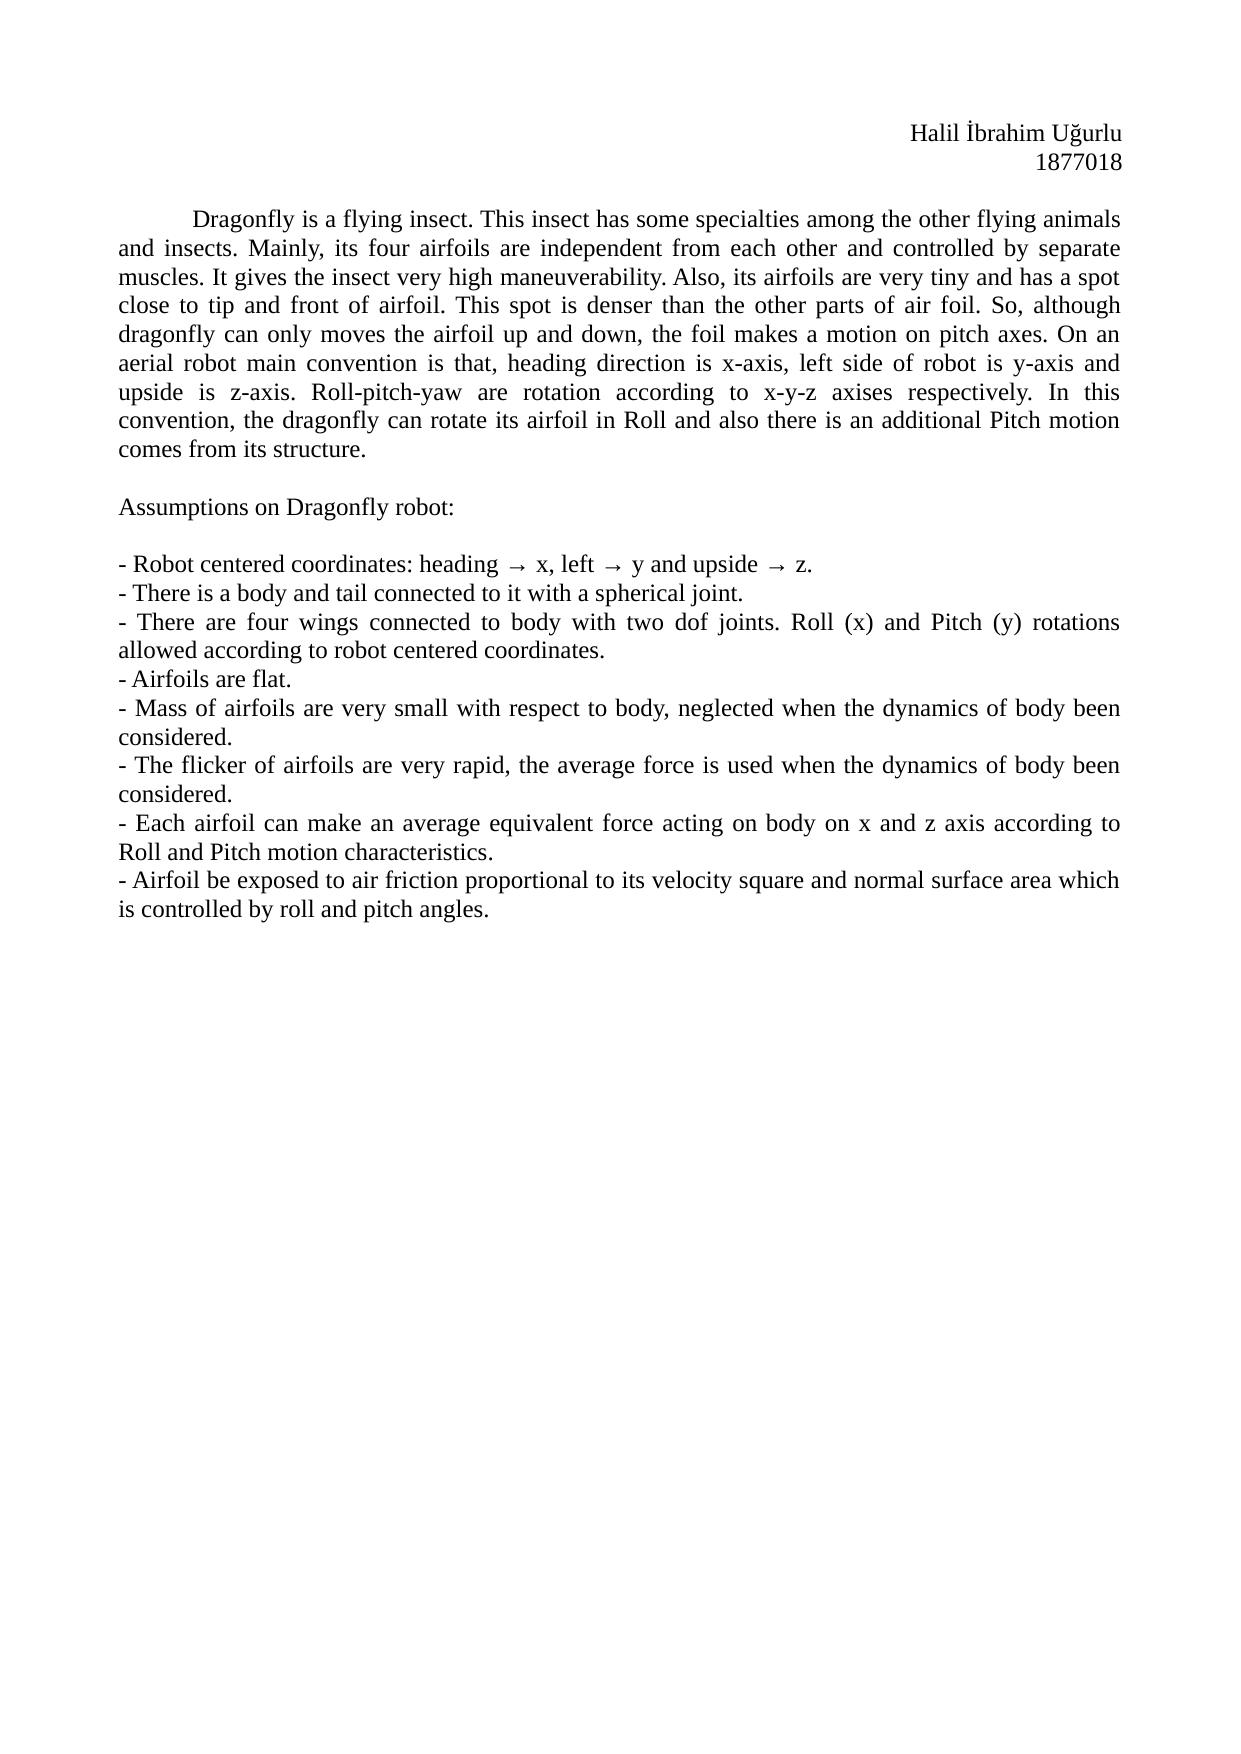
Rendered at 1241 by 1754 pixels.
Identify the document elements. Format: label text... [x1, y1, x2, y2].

text - Mass of airfoils are very small with respect to body, neglected when the dynamics of body been considered. [118, 693, 1122, 751]
text Dragonfly is a flying insect. This insect has some specialties among the other flying animals and insects. Mainly, its four airfoils are independent from each other and controlled by separate muscles. It gives the insect very high maneuverability. Also, its airfoils are very tiny and has a spot close to tip and front of airfoil. This spot is denser than the other parts of air foil. So, although dragonfly can only moves the airfoil up and down, the foil makes a motion on pitch axes. On an aerial robot main convention is that, heading direction is x-axis, left side of robot is y-axis and upside is z-axis. Roll-pitch-yaw are rotation according to x-y-z axises respectively. In this convention, the dragonfly can rotate its airfoil in Roll and also there is an additional Pitch motion comes from its structure. [118, 204, 1122, 463]
text - The flicker of airfoils are very rapid, the average force is used when the dynamics of body been considered. [118, 751, 1122, 808]
text - Robot centered coordinates: heading → x, left → y and upside → z. [118, 549, 1122, 578]
text 1877018 [118, 147, 1122, 176]
text - Airfoil be exposed to air friction proportional to its velocity square and normal surface area which is controlled by roll and pitch angles. [118, 866, 1122, 923]
text Assumptions on Dragonfly robot: [118, 492, 1122, 521]
text - There is a body and tail connected to it with a spherical joint. [118, 578, 1122, 607]
text - Each airfoil can make an average equivalent force acting on body on x and z axis according to Roll and Pitch motion characteristics. [118, 808, 1122, 866]
text - Airfoils are flat. [118, 664, 1122, 693]
text Halil İbrahim Uğurlu [118, 118, 1122, 147]
text - There are four wings connected to body with two dof joints. Roll (x) and Pitch (y) rotations allowed according to robot centered coordinates. [118, 607, 1122, 664]
